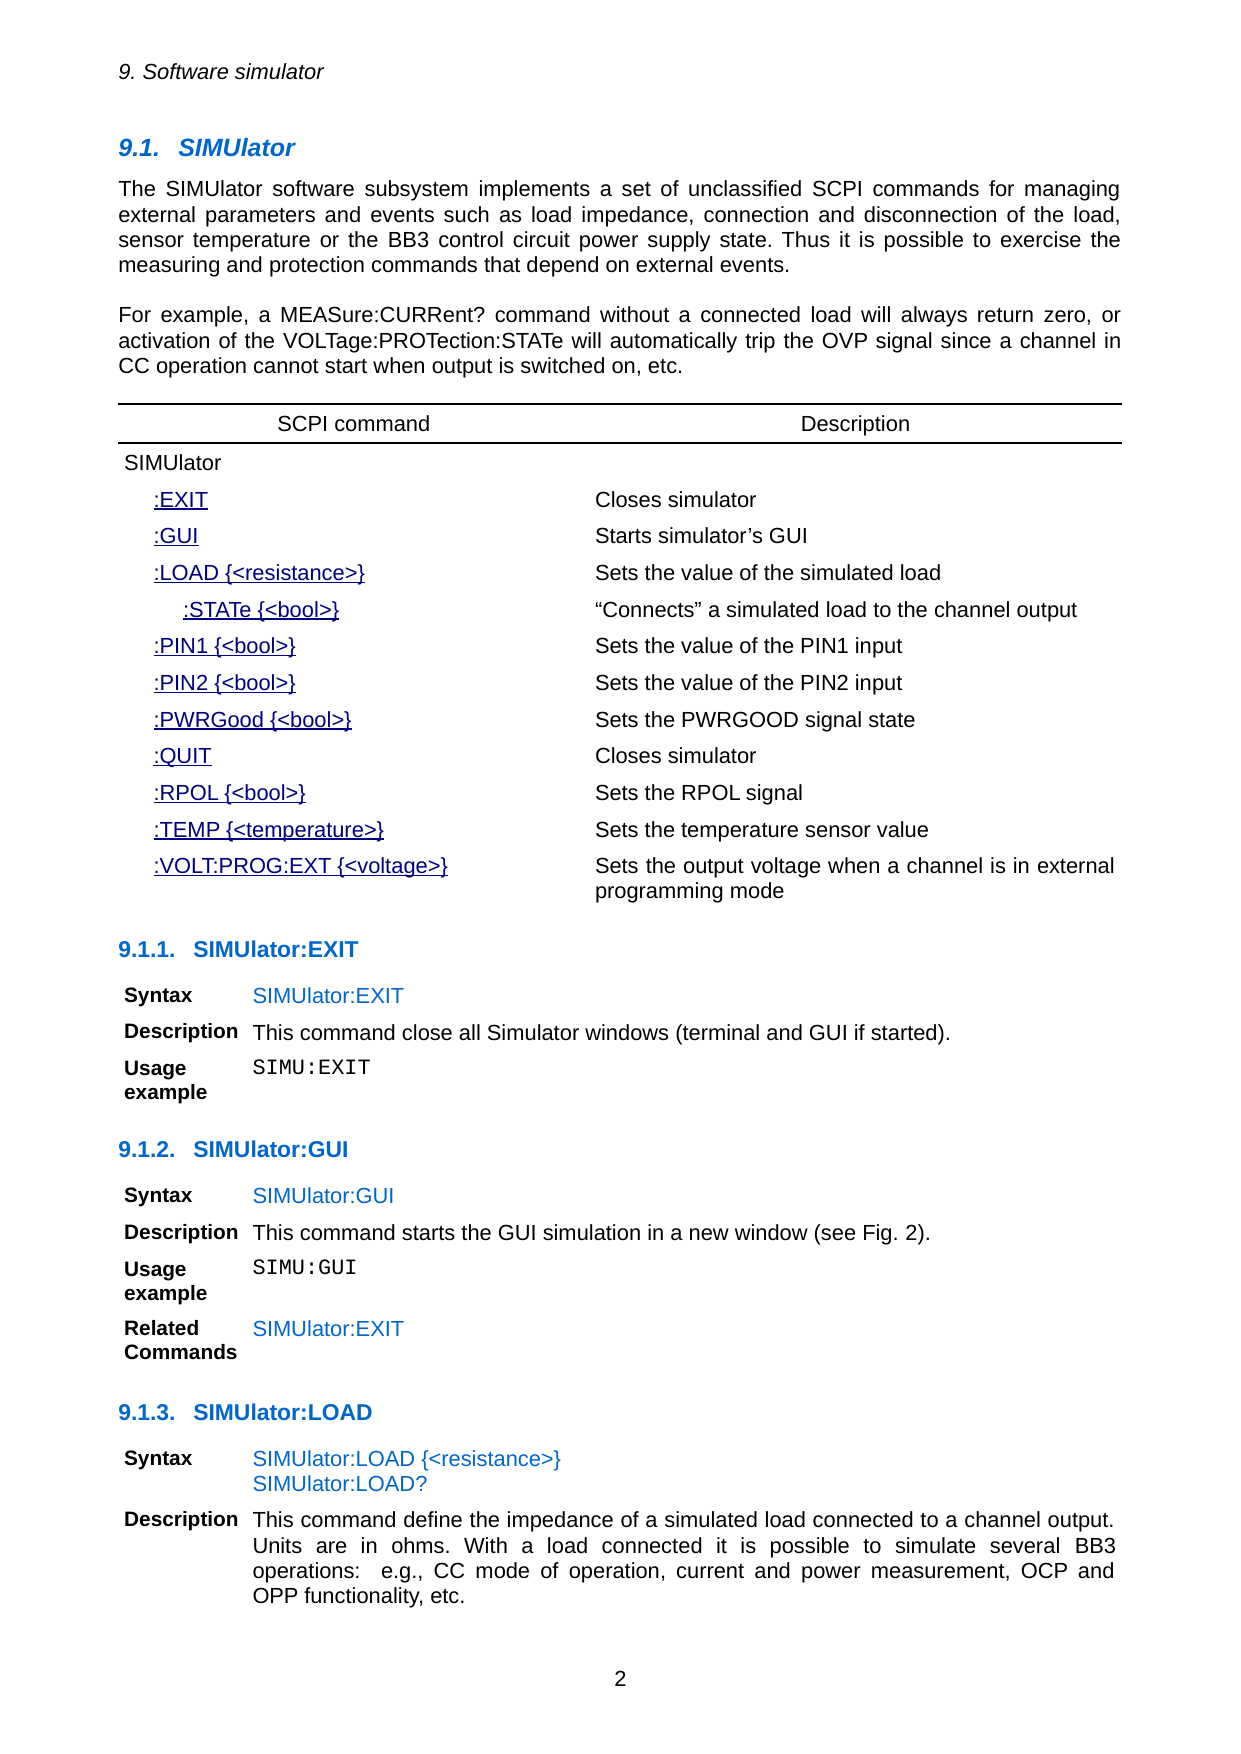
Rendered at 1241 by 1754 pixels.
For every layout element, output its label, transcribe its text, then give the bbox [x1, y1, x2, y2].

table_cell Related Commands [118, 1310, 247, 1372]
text The SIMUlator software subsystem implements a set of unclassified SCPI commands for managing external parameters and events such as load impedance, connection and disconnection of the load, sensor temperature or the BB3 control circuit power supply state. Thus it is possible to exercise the measuring and protection commands that depend on external events. [118, 176, 1122, 277]
table_cell SIMU:EXIT [247, 1050, 1122, 1110]
table_cell “Connects” a simulated load to the channel output [589, 591, 1122, 627]
table_cell :PIN1 {<bool>} [118, 628, 589, 664]
table_cell This command close all Simulator windows (terminal and GUI if started). [247, 1014, 1122, 1050]
table_cell This command define the impedance of a simulated load connected to a channel output. Units are in ohms. With a load connected it is possible to simulate several BB3 operations: e.g., CC mode of operation, current and power measurement, OCP and OPP functionality, etc. [247, 1502, 1122, 1639]
subtitle SIMUlator [118, 133, 1122, 162]
subtitle SIMUlator:EXIT [118, 936, 1122, 962]
table_cell Usage example [118, 1251, 247, 1310]
table_cell Sets the value of the PIN2 input [589, 664, 1122, 701]
table_header Syntax [118, 1440, 247, 1502]
table_cell Sets the value of the simulated load [589, 554, 1122, 591]
table_cell :PWRGood {<bool>} [118, 701, 589, 737]
table_cell :QUIT [118, 738, 589, 774]
table_cell :EXIT [118, 481, 589, 517]
table_header Description [589, 405, 1122, 442]
table_cell :PIN2 {<bool>} [118, 664, 589, 701]
table_cell Sets the value of the PIN1 input [589, 628, 1122, 664]
text For example, a MEASure:CURRent? command without a connected load will always return zero, or activation of the VOLTage:PROTection:STATe will automatically trip the OVP signal since a channel in CC operation cannot start when output is switched on, etc. [118, 302, 1122, 378]
table_cell Closes simulator [589, 738, 1122, 774]
table_cell :STATe {<bool>} [118, 591, 589, 627]
table_cell Sets the output voltage when a channel is in external programming mode [589, 848, 1122, 909]
table_cell [589, 444, 1122, 481]
subtitle SIMUlator:GUI [118, 1136, 1122, 1163]
table_cell Sets the temperature sensor value [589, 811, 1122, 847]
table_cell This command starts the GUI simulation in a new window (see Fig. 2). [247, 1214, 1122, 1251]
table_cell SIMUlator:EXIT [247, 1310, 1122, 1372]
table_cell Description [118, 1014, 247, 1050]
table_header SCPI command [118, 405, 589, 442]
table_cell :GUI [118, 518, 589, 554]
table_header SIMUlator:EXIT [247, 977, 1122, 1014]
table_header Syntax [118, 1178, 247, 1214]
table_cell Description [118, 1502, 247, 1639]
table_cell SIMU:GUI [247, 1251, 1122, 1310]
table_cell Closes simulator [589, 481, 1122, 517]
table_cell Sets the PWRGOOD signal state [589, 701, 1122, 737]
table_cell :TEMP {<temperature>} [118, 811, 589, 847]
subtitle SIMUlator:LOAD [118, 1398, 1122, 1425]
table_header SIMUlator:LOAD {<resistance>} SIMUlator:LOAD? [247, 1440, 1122, 1502]
table_cell SIMUlator [118, 444, 589, 481]
table_cell Sets the RPOL signal [589, 774, 1122, 811]
table_header SIMUlator:GUI [247, 1178, 1122, 1214]
table_cell :LOAD {<resistance>} [118, 554, 589, 591]
table_header Syntax [118, 977, 247, 1014]
table_cell :VOLT:PROG:EXT {<voltage>} [118, 848, 589, 909]
table_cell Usage example [118, 1050, 247, 1110]
table_cell :RPOL {<bool>} [118, 774, 589, 811]
table_cell Starts simulator’s GUI [589, 518, 1122, 554]
table_cell Description [118, 1214, 247, 1251]
